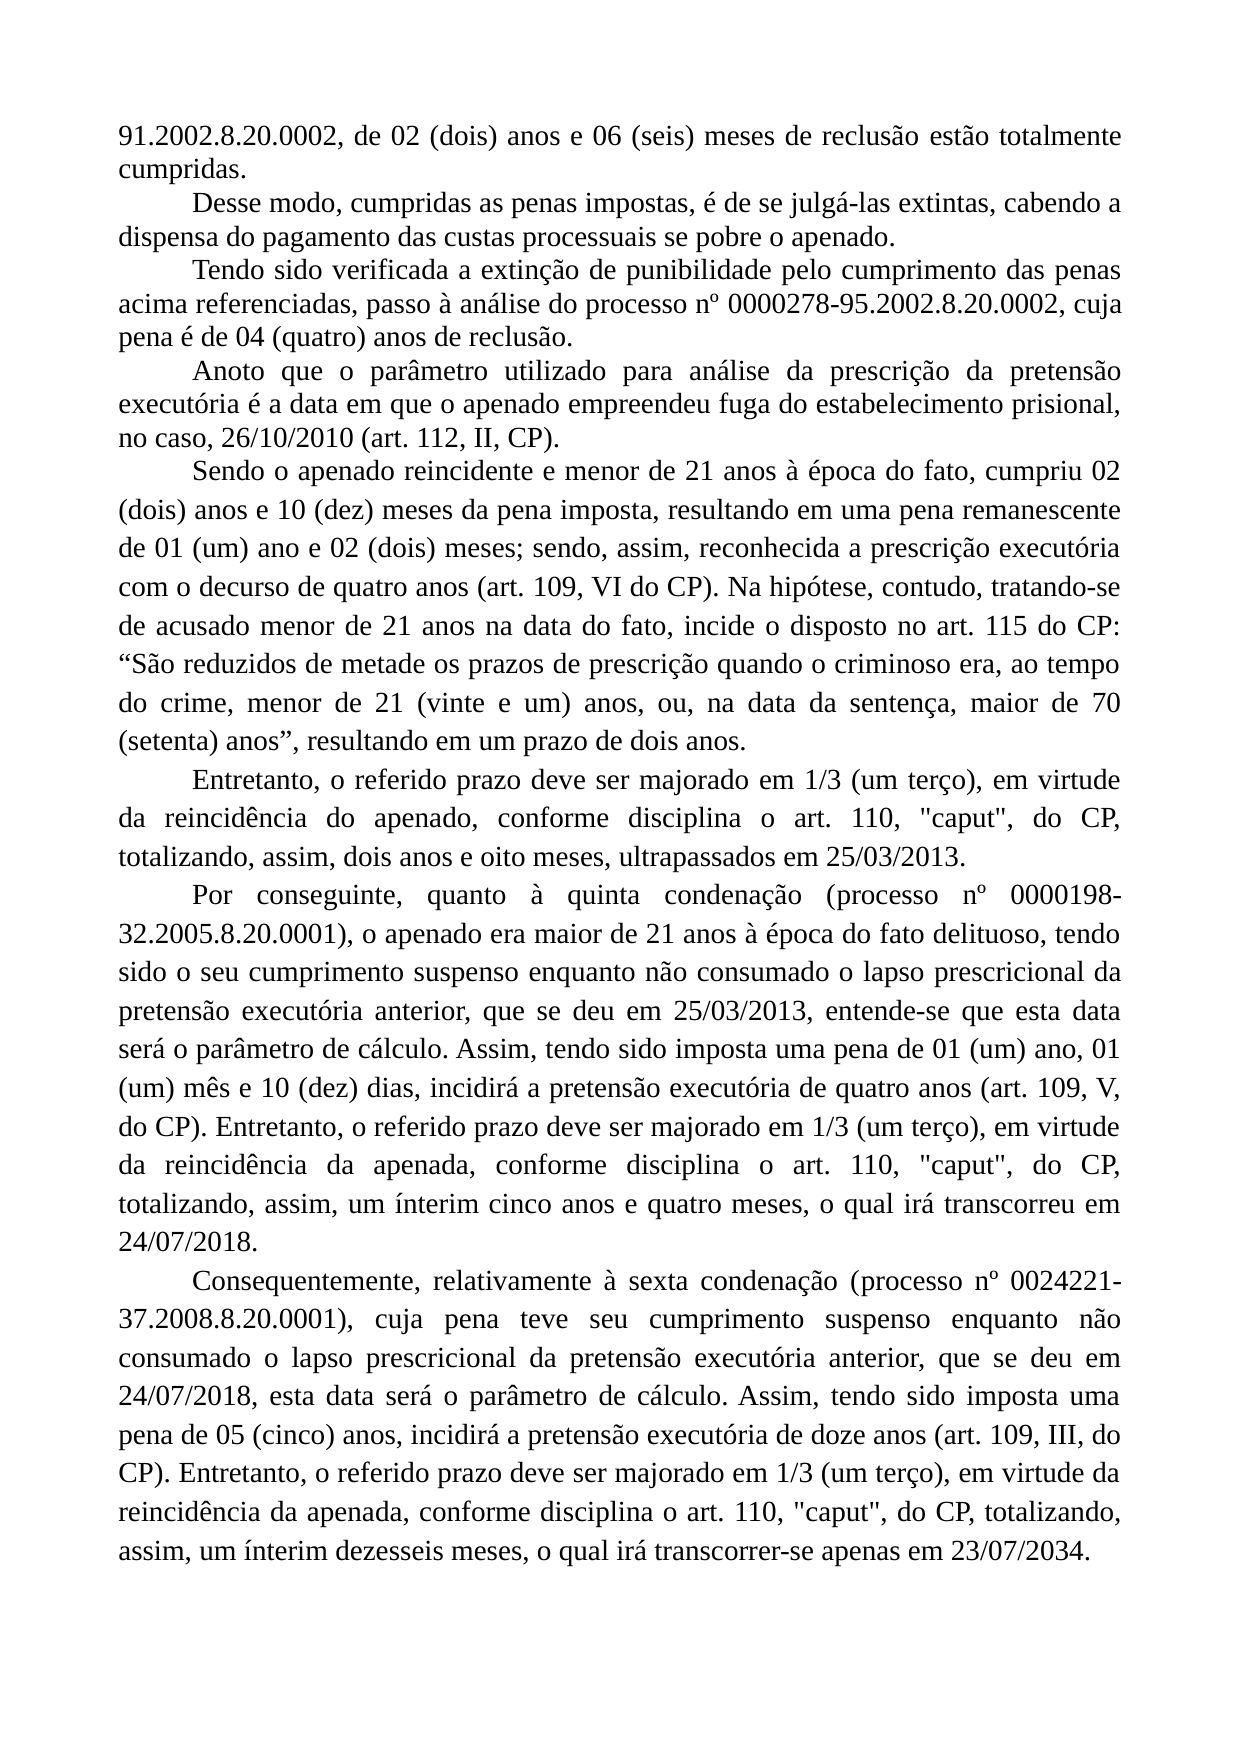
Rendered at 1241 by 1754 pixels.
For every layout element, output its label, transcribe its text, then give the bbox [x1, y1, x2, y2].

text Anoto que o parâmetro utilizado para análise da prescrição da pretensão executória é a data em que o apenado empreendeu fuga do estabelecimento prisional, no caso, 26/10/2010 (art. 112, II, CP). [118, 353, 1122, 453]
text Desse modo, cumpridas as penas impostas, é de se julgá-las extintas, cabendo a dispensa do pagamento das custas processuais se pobre o apenado. [118, 185, 1122, 252]
text Entretanto, o referido prazo deve ser majorado em 1/3 (um terço), em virtude da reincidência do apenado, conforme disciplina o art. 110, "caput", do CP, totalizando, assim, dois anos e oito meses, ultrapassados em 25/03/2013. [118, 762, 1122, 872]
text Por conseguinte, quanto à quinta condenação (processo nº 0000198-32.2005.8.20.0001), o apenado era maior de 21 anos à época do fato delituoso, tendo sido o seu cumprimento suspenso enquanto não consumado o lapso prescricional da pretensão executória anterior, que se deu em 25/03/2013, entende-se que esta data será o parâmetro de cálculo. Assim, tendo sido imposta uma pena de 01 (um) ano, 01 (um) mês e 10 (dez) dias, incidirá a pretensão executória de quatro anos (art. 109, V, do CP). Entretanto, o referido prazo deve ser majorado em 1/3 (um terço), em virtude da reincidência da apenada, conforme disciplina o art. 110, "caput", do CP, totalizando, assim, um ínterim cinco anos e quatro meses, o qual irá transcorreu em 24/07/2018. [118, 877, 1122, 1258]
text 91.2002.8.20.0002, de 02 (dois) anos e 06 (seis) meses de reclusão estão totalmente cumpridas. [118, 118, 1122, 185]
text Sendo o apenado reincidente e menor de 21 anos à época do fato, cumpriu 02 (dois) anos e 10 (dez) meses da pena imposta, resultando em uma pena remanescente de 01 (um) ano e 02 (dois) meses; sendo, assim, reconhecida a prescrição executória com o decurso de quatro anos (art. 109, VI do CP). Na hipótese, contudo, tratando-se de acusado menor de 21 anos na data do fato, incide o disposto no art. 115 do CP: “São reduzidos de metade os prazos de prescrição quando o criminoso era, ao tempo do crime, menor de 21 (vinte e um) anos, ou, na data da sentença, maior de 70 (setenta) anos”, resultando em um prazo de dois anos. [118, 453, 1122, 757]
text Consequentemente, relativamente à sexta condenação (processo nº 0024221-37.2008.8.20.0001), cuja pena teve seu cumprimento suspenso enquanto não consumado o lapso prescricional da pretensão executória anterior, que se deu em 24/07/2018, esta data será o parâmetro de cálculo. Assim, tendo sido imposta uma pena de 05 (cinco) anos, incidirá a pretensão executória de doze anos (art. 109, III, do CP). Entretanto, o referido prazo deve ser majorado em 1/3 (um terço), em virtude da reincidência da apenada, conforme disciplina o art. 110, "caput", do CP, totalizando, assim, um ínterim dezesseis meses, o qual irá transcorrer-se apenas em 23/07/2034. [118, 1263, 1122, 1566]
text Tendo sido verificada a extinção de punibilidade pelo cumprimento das penas acima referenciadas, passo à análise do processo nº 0000278-95.2002.8.20.0002, cuja pena é de 04 (quatro) anos de reclusão. [118, 252, 1122, 353]
